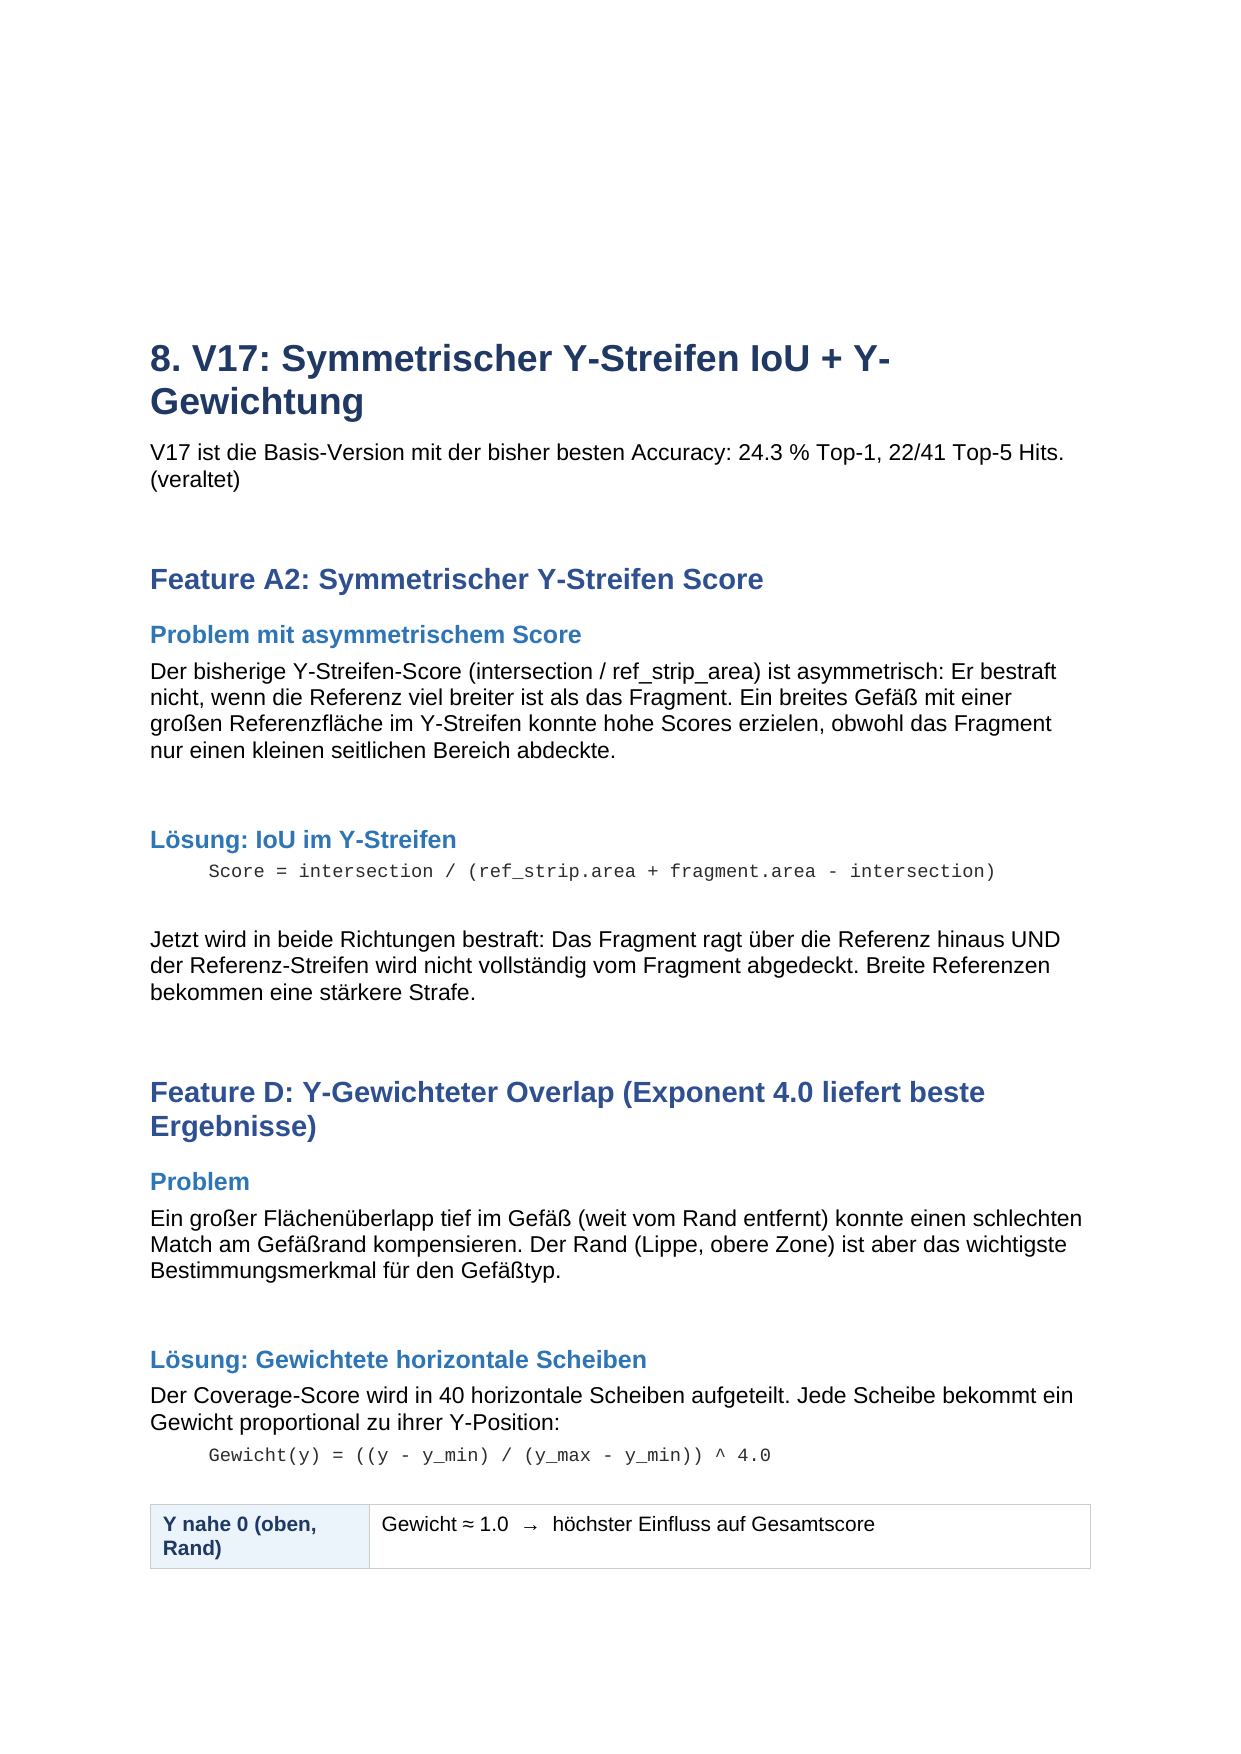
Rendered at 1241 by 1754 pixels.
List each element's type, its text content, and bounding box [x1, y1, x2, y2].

subtitle Feature A2: Symmetrischer Y-Streifen Score [150, 562, 1090, 596]
text Der Coverage-Score wird in 40 horizontale Scheiben aufgeteilt. Jede Scheibe bekommt ein Gewicht proportional zu ihrer Y-Position: [150, 1382, 1090, 1435]
text Der bisherige Y-Streifen-Score (intersection / ref_strip_area) ist asymmetrisch: Er bestraft nicht, wenn die Referenz viel breiter ist als das Fragment. Ein breites Gefäß mit einer großen Referenzfläche im Y-Streifen konnte hohe Scores erzielen, obwohl das Fragment nur einen kleinen seitlichen Bereich abdeckte. [150, 658, 1090, 763]
subtitle Problem mit asymmetrischem Score [150, 621, 1090, 649]
text Gewicht(y) = ((y - y_min) / (y_max - y_min)) ^ 4.0 [208, 1446, 1090, 1467]
text Jetzt wird in beide Richtungen bestraft: Das Fragment ragt über die Referenz hinaus UND der Referenz-Streifen wird nicht vollständig vom Fragment abgedeckt. Breite Referenzen bekommen eine stärkere Strafe. [150, 926, 1090, 1005]
table_header Y nahe 0 (oben, Rand) [151, 1505, 369, 1568]
subtitle Lösung: IoU im Y-Streifen [150, 825, 1090, 853]
subtitle Feature D: Y-Gewichteter Overlap (Exponent 4.0 liefert beste Ergebnisse) [150, 1075, 1090, 1142]
subtitle Problem [150, 1167, 1090, 1196]
subtitle 8. V17: Symmetrischer Y-Streifen IoU + Y-Gewichtung [150, 336, 1090, 422]
text Ein großer Flächenüberlapp tief im Gefäß (weit vom Rand entfernt) konnte einen schlechten Match am Gefäßrand kompensieren. Der Rand (Lippe, obere Zone) ist aber das wichtigste Bestimmungsmerkmal für den Gefäßtyp. [150, 1204, 1090, 1283]
table_header Gewicht ≈ 1.0 → höchster Einfluss auf Gesamtscore [370, 1505, 1090, 1568]
text Score = intersection / (ref_strip.area + fragment.area - intersection) [208, 862, 1090, 883]
subtitle Lösung: Gewichtete horizontale Scheiben [150, 1345, 1090, 1374]
text V17 ist die Basis-Version mit der bisher besten Accuracy: 24.3 % Top-1, 22/41 Top-5 Hits.(veraltet) [150, 439, 1090, 492]
